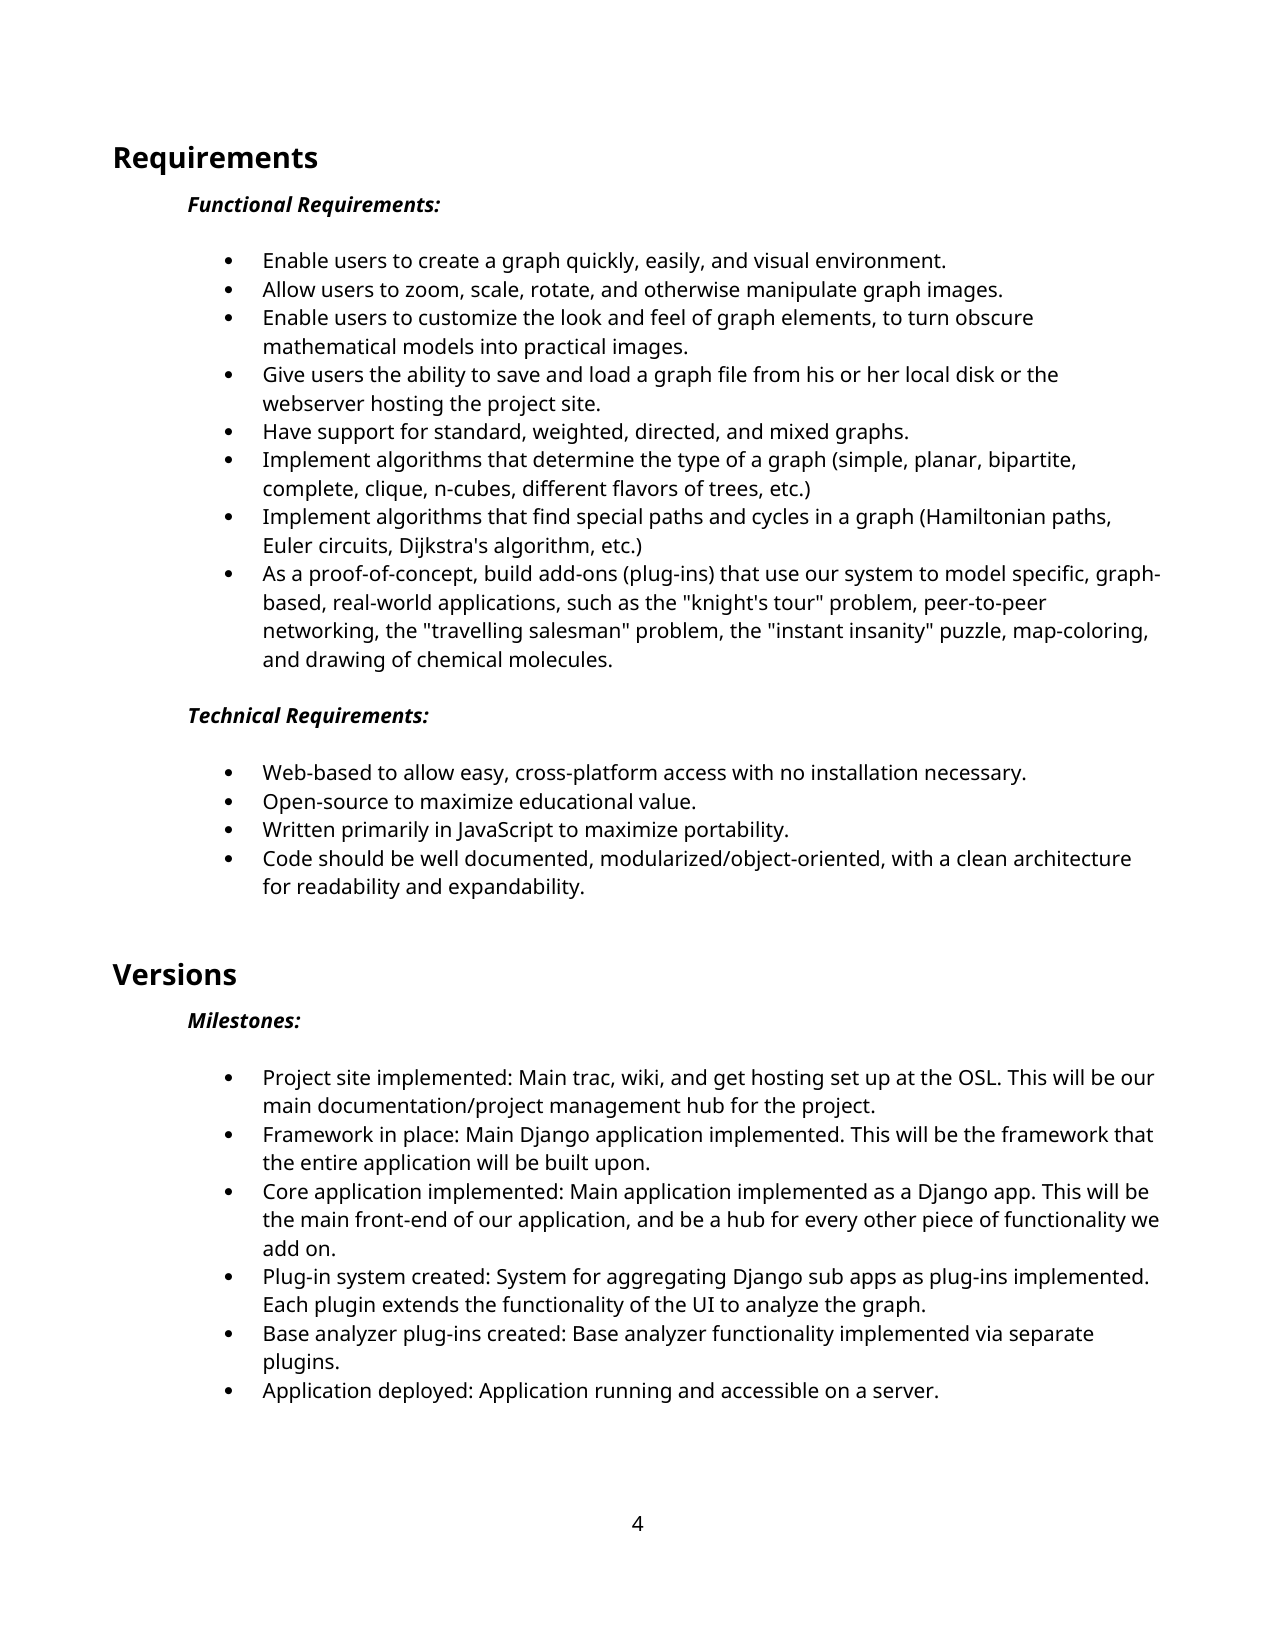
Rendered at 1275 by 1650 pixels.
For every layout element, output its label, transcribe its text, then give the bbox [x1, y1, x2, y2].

list Enable users to create a graph quickly, easily, and visual environment. [225, 247, 1162, 275]
list Application deployed: Application running and accessible on a server. [225, 1376, 1162, 1404]
text Functional Requirements: [187, 190, 1162, 218]
list Code should be well documented, modularized/object-oriented, with a clean architecture for readability and expandability. [225, 844, 1162, 901]
text Technical Requirements: [187, 702, 1162, 730]
list Web-based to allow easy, cross-platform access with no installation necessary. [225, 758, 1162, 787]
list Plug-in system created: System for aggregating Django sub apps as plug-ins implemented. Each plugin extends the functionality of the UI to analyze the graph. [225, 1262, 1162, 1319]
list Allow users to zoom, scale, rotate, and otherwise manipulate graph images. [225, 275, 1162, 303]
list As a proof-of-concept, build add-ons (plug-ins) that use our system to model specific, graph-based, real-world applications, such as the "knight's tour" problem, peer-to-peer networking, the "travelling salesman" problem, the "instant insanity" puzzle, map-coloring, and drawing of chemical molecules. [225, 559, 1162, 702]
subtitle Versions [112, 954, 1162, 994]
list Enable users to customize the look and feel of graph elements, to turn obscure mathematical models into practical images. [225, 303, 1162, 360]
list Implement algorithms that find special paths and cycles in a graph (Hamiltonian paths, Euler circuits, Dijkstra's algorithm, etc.) [225, 502, 1162, 559]
list Project site implemented: Main trac, wiki, and get hosting set up at the OSL. This will be our main documentation/project management hub for the project. [225, 1063, 1162, 1120]
list Core application implemented: Main application implemented as a Django app. This will be the main front-end of our application, and be a hub for every other piece of functionality we add on. [225, 1177, 1162, 1262]
list Written primarily in JavaScript to maximize portability. [225, 815, 1162, 844]
list Base analyzer plug-ins created: Base analyzer functionality implemented via separate plugins. [225, 1319, 1162, 1376]
list Framework in place: Main Django application implemented. This will be the framework that the entire application will be built upon. [225, 1120, 1162, 1177]
list Give users the ability to save and load a graph file from his or her local disk or the webserver hosting the project site. [225, 360, 1162, 417]
list Have support for standard, weighted, directed, and mixed graphs. [225, 417, 1162, 446]
list Open-source to maximize educational value. [225, 787, 1162, 815]
subtitle Requirements [112, 137, 1162, 177]
list Implement algorithms that determine the type of a graph (simple, planar, bipartite, complete, clique, n-cubes, different flavors of trees, etc.) [225, 446, 1162, 502]
text Milestones: [187, 1006, 1162, 1063]
